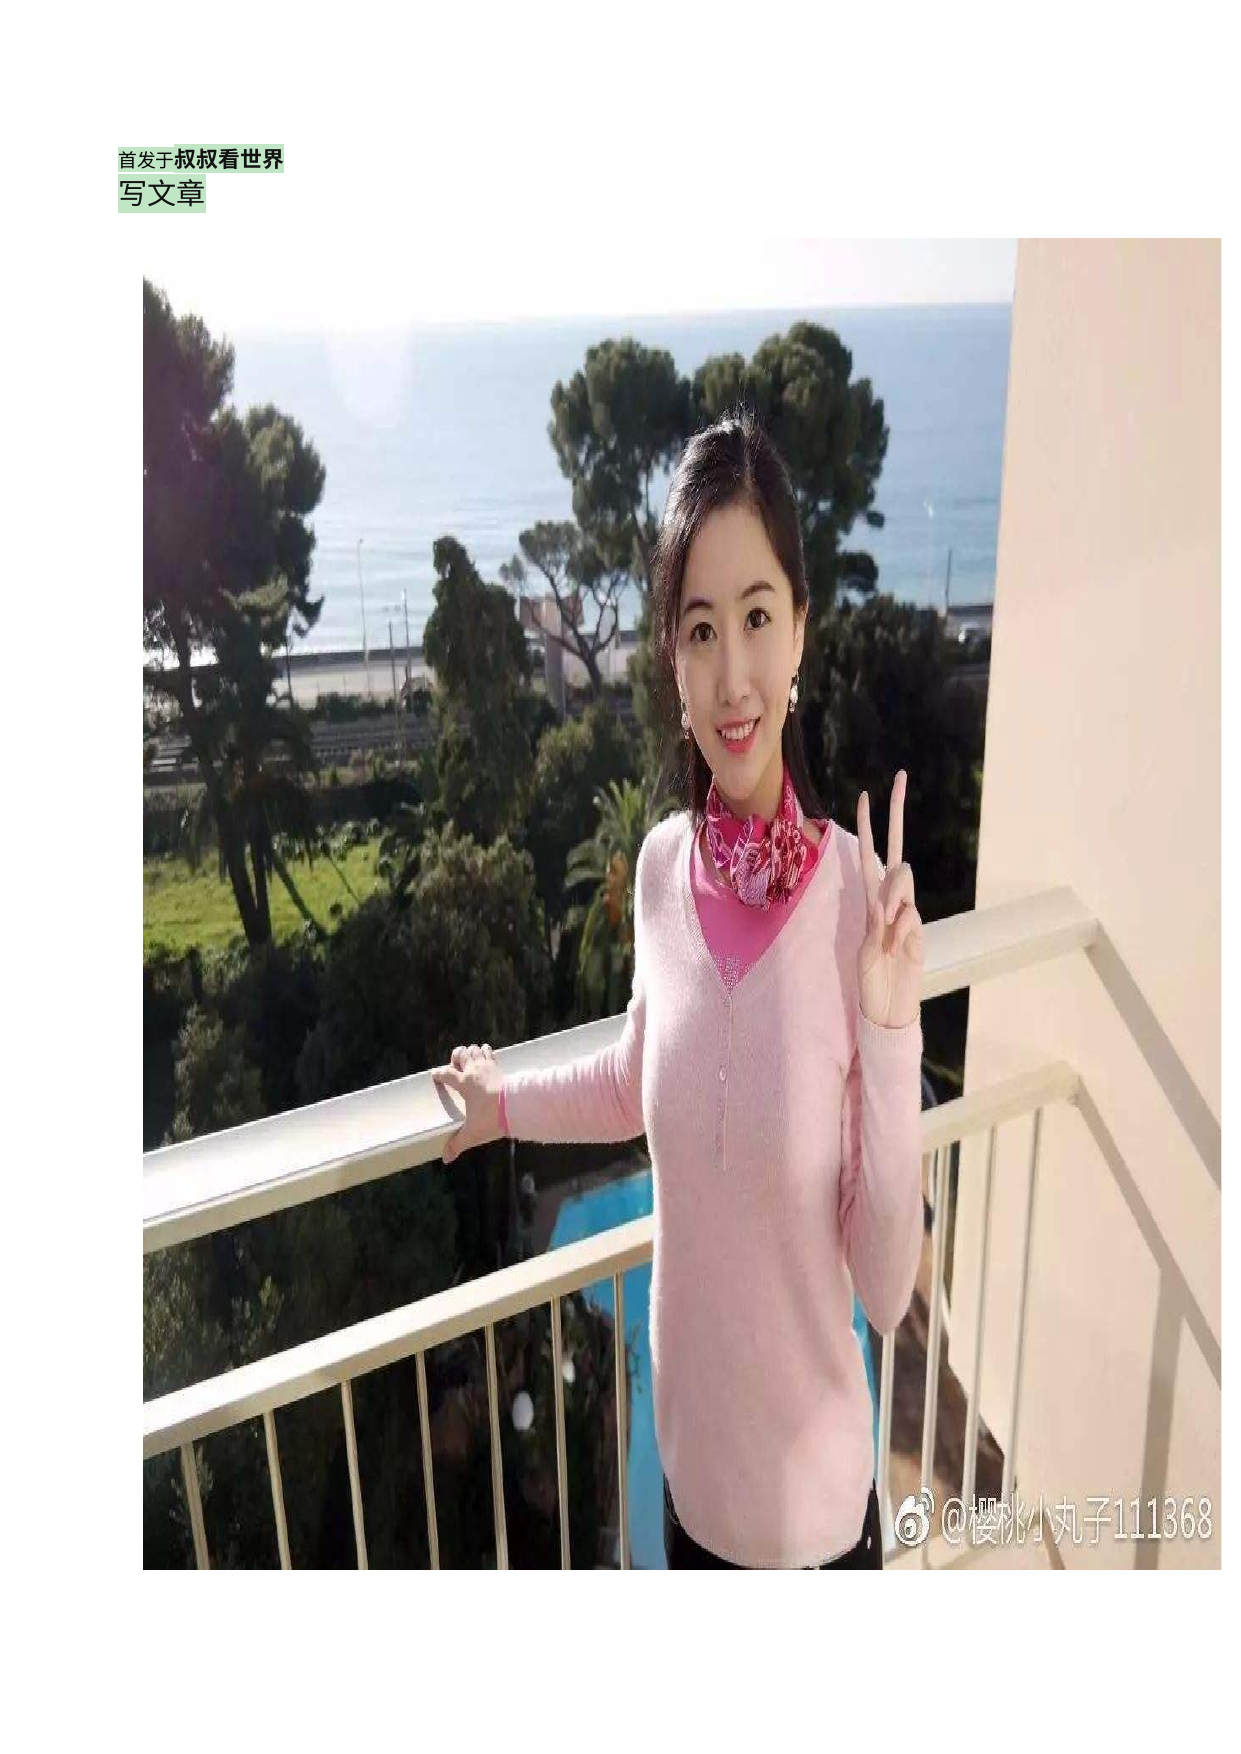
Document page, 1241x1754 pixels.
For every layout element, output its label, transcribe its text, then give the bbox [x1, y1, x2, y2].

text 写文章 [118, 173, 1122, 213]
picture [143, 238, 1222, 1570]
text 首发于叔叔看世界 [118, 118, 1122, 173]
